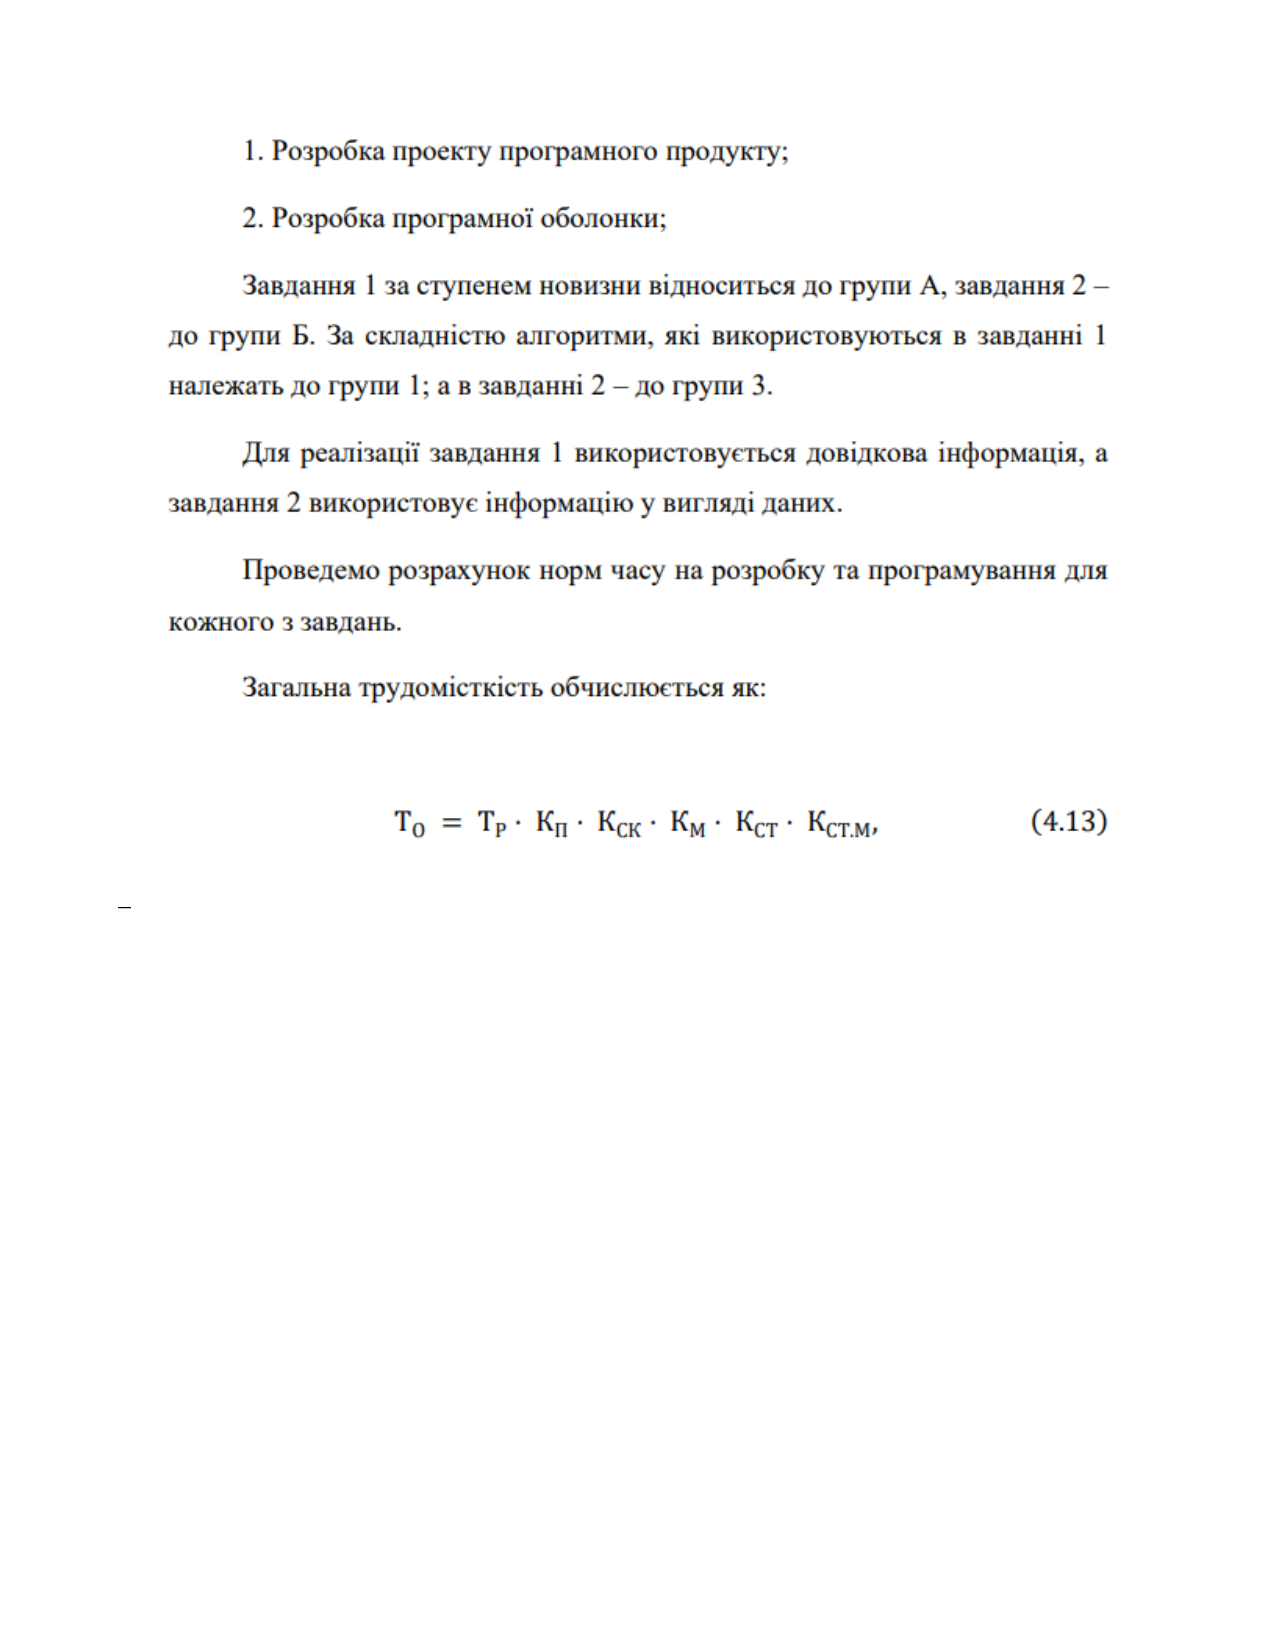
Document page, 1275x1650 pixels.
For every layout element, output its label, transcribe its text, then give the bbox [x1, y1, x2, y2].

picture [138, 118, 1137, 878]
text _ [118, 118, 1157, 911]
